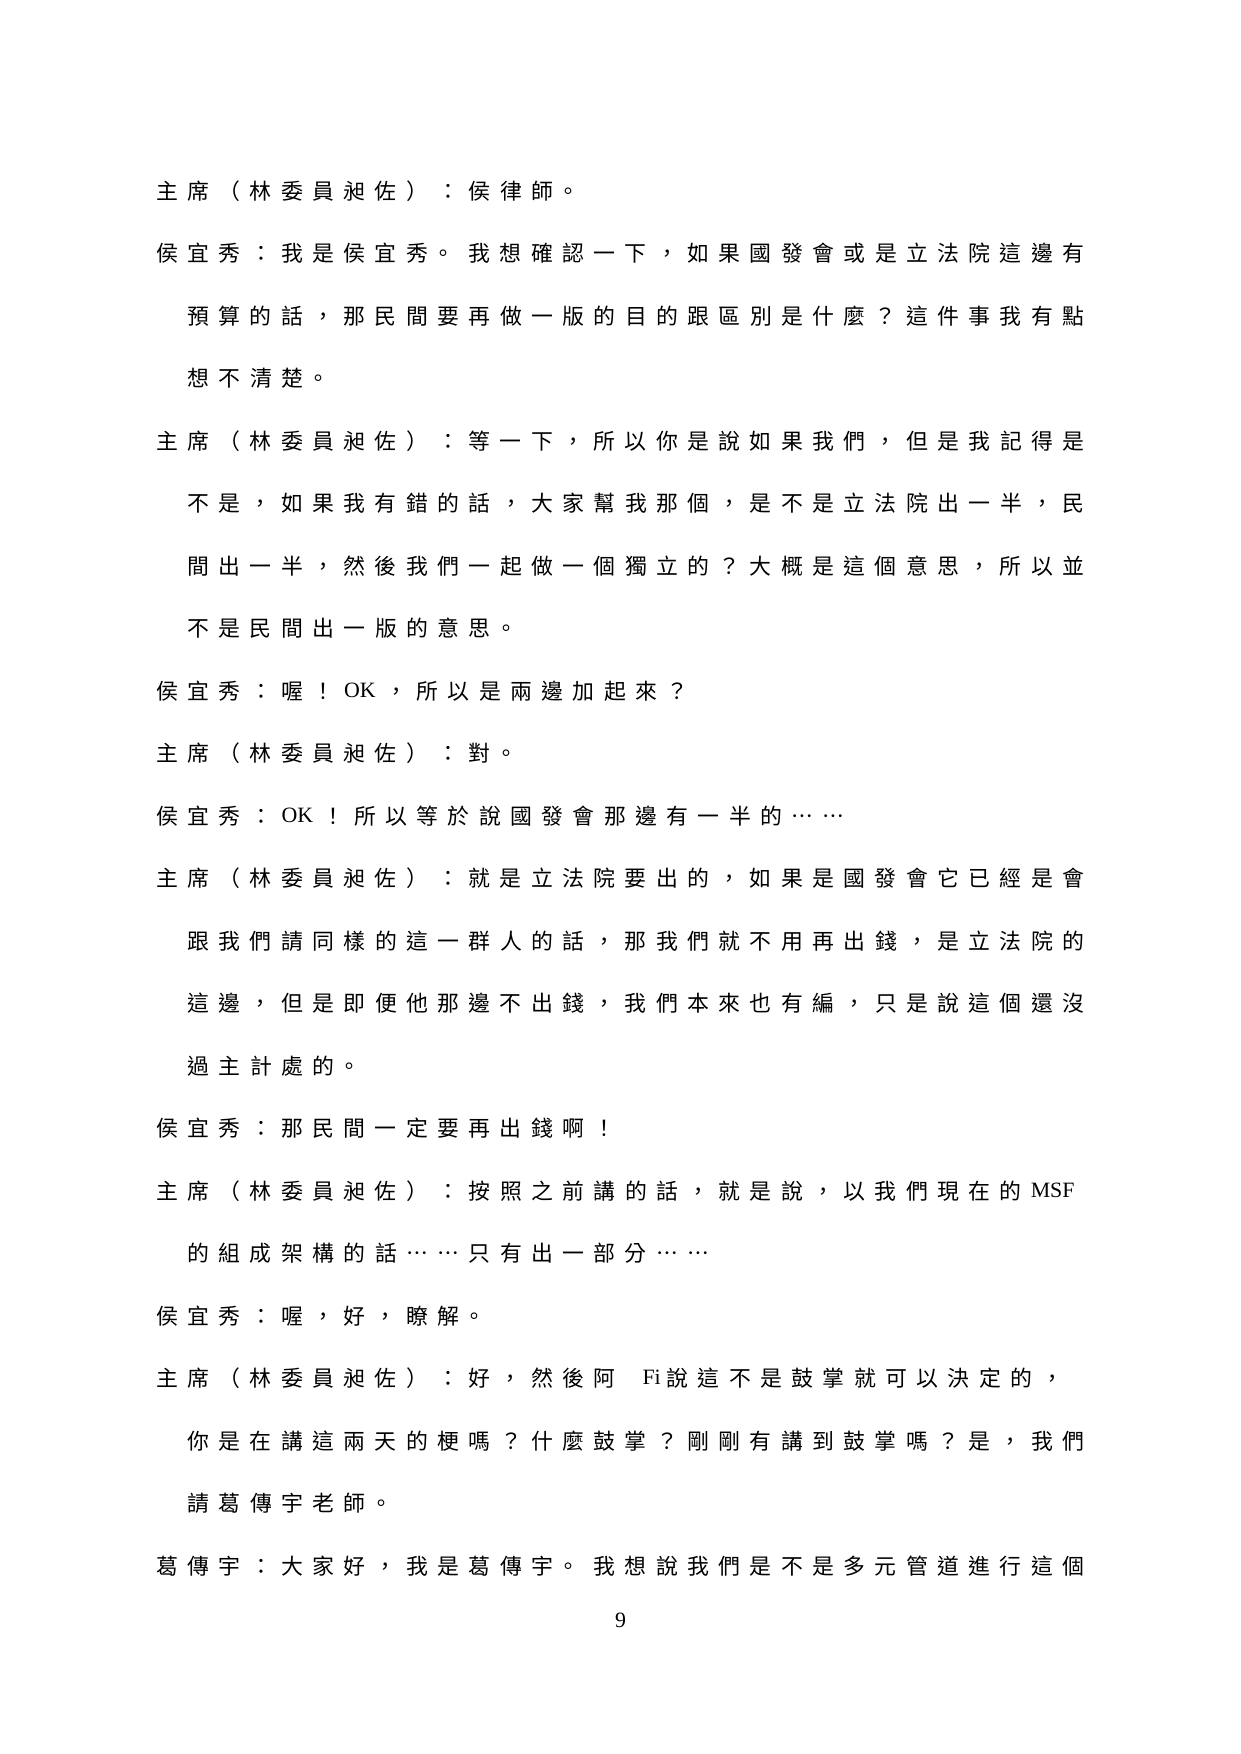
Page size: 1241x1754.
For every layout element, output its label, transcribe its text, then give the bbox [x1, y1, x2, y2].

text 侯宜秀：我是侯宜秀。我想確認一下，如果國發會或是立法院這邊有預算的話，那民間要再做一版的目的跟區別是什麼？這件事我有點想不清楚。 [151, 221, 1089, 408]
text 侯宜秀：OK！所以等於說國發會那邊有一半的…… [151, 783, 1089, 846]
text 侯宜秀：喔！OK，所以是兩邊加起來？ [151, 658, 1089, 721]
text 主席（林委員昶佐）：對。 [151, 721, 1089, 783]
text 侯宜秀：那民間一定要再出錢啊！ [151, 1096, 1089, 1158]
text 侯宜秀：喔，好，瞭解。 [151, 1283, 1089, 1346]
text 主席（林委員昶佐）：好，然後阿 Fi說這不是鼓掌就可以決定的，你是在講這兩天的梗嗎？什麼鼓掌？剛剛有講到鼓掌嗎？是，我們請葛傳宇老師。 [151, 1346, 1089, 1533]
text 葛傳宇：大家好，我是葛傳宇。我想說我們是不是多元管道進行這個 [151, 1533, 1089, 1596]
text 主席（林委員昶佐）：等一下，所以你是說如果我們，但是我記得是不是，如果我有錯的話，大家幫我那個，是不是立法院出一半，民間出一半，然後我們一起做一個獨立的？大概是這個意思，所以並不是民間出一版的意思。 [151, 408, 1089, 658]
text 主席（林委員昶佐）：按照之前講的話，就是說，以我們現在的MSF的組成架構的話……只有出一部分…… [151, 1158, 1089, 1283]
text 主席（林委員昶佐）：侯律師。 [151, 158, 1089, 221]
text 主席（林委員昶佐）：就是立法院要出的，如果是國發會它已經是會跟我們請同樣的這一群人的話，那我們就不用再出錢，是立法院的這邊，但是即便他那邊不出錢，我們本來也有編，只是說這個還沒過主計處的。 [151, 846, 1089, 1096]
